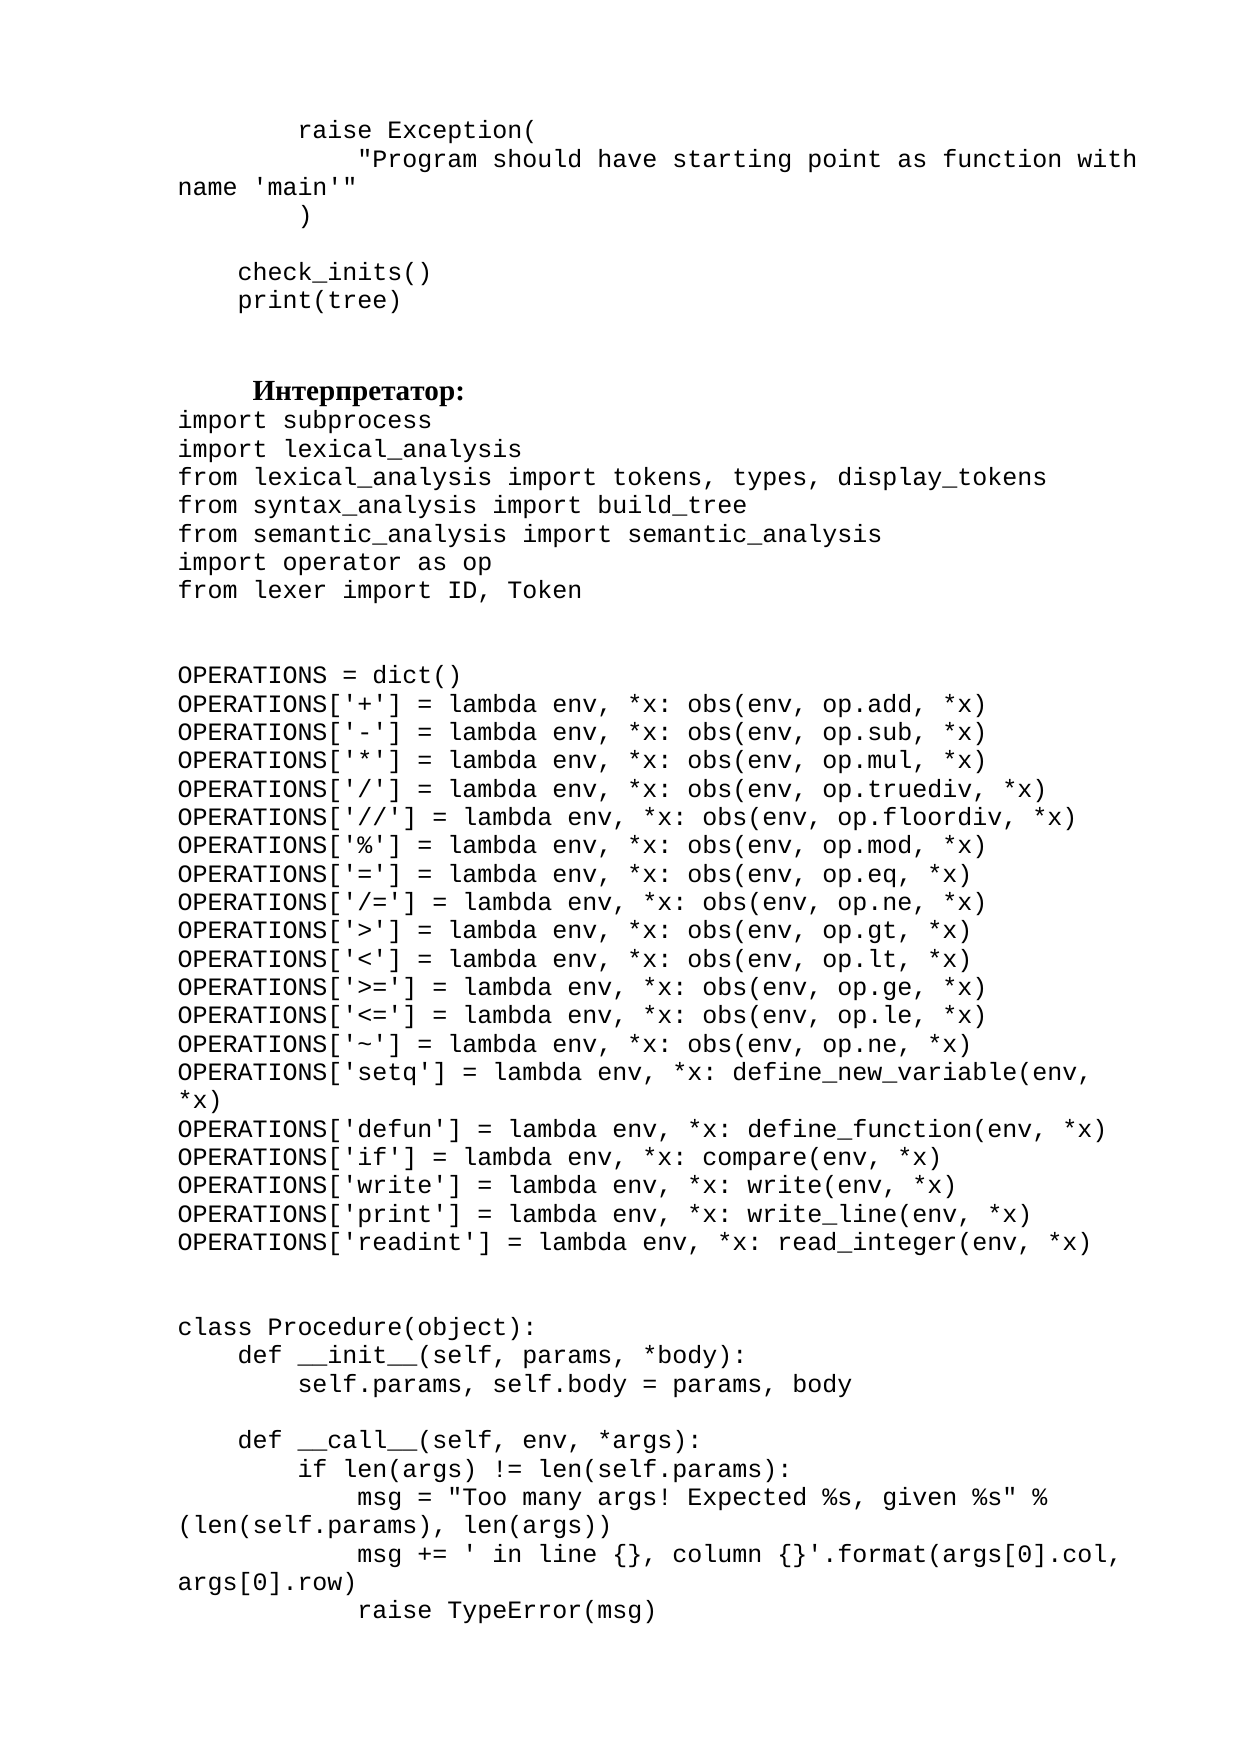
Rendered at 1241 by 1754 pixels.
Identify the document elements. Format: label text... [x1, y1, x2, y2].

text import subprocess import lexical_analysis from lexical_analysis import tokens, types, display_tokens from syntax_analysis import build_tree from semantic_analysis import semantic_analysis import operator as op from lexer import ID, Token OPERATIONS = dict() OPERATIONS['+'] = lambda env, *x: obs(env, op.add, *x) OPERATIONS['-'] = lambda env, *x: obs(env, op.sub, *x) OPERATIONS['*'] = lambda env, *x: obs(env, op.mul, *x) OPERATIONS['/'] = lambda env, *x: obs(env, op.truediv, *x) OPERATIONS['//'] = lambda env, *x: obs(env, op.floordiv, *x) OPERATIONS['%'] = lambda env, *x: obs(env, op.mod, *x) OPERATIONS['='] = lambda env, *x: obs(env, op.eq, *x) OPERATIONS['/='] = lambda env, *x: obs(env, op.ne, *x) OPERATIONS['>'] = lambda env, *x: obs(env, op.gt, *x) OPERATIONS['<'] = lambda env, *x: obs(env, op.lt, *x) OPERATIONS['>='] = lambda env, *x: obs(env, op.ge, *x) OPERATIONS['<='] = lambda env, *x: obs(env, op.le, *x) OPERATIONS['~'] = lambda env, *x: obs(env, op.ne, *x) OPERATIONS['setq'] = lambda env, *x: define_new_variable(env, *x) OPERATIONS['defun'] = lambda env, *x: define_function(env, *x) OPERATIONS['if'] = lambda env, *x: compare(env, *x) OPERATIONS['write'] = lambda env, *x: write(env, *x) OPERATIONS['print'] = lambda env, *x: write_line(env, *x) OPERATIONS['readint'] = lambda env, *x: read_integer(env, *x) class Procedure(object): def __init__(self, params, *body): self.params, self.body = params, body def __call__(self, env, *args): if len(args) != len(self.params): msg = "Too many args! Expected %s, given %s" % (len(self.params), len(args)) msg += ' in line {}, column {}'.format(args[0].col, args[0].row) raise TypeError(msg) [177, 408, 1152, 1626]
text raise Exception( "Program should have starting point as function with name 'main'" ) check_inits() print(tree) [177, 118, 1152, 345]
text Интерпретатор: [177, 345, 1152, 408]
